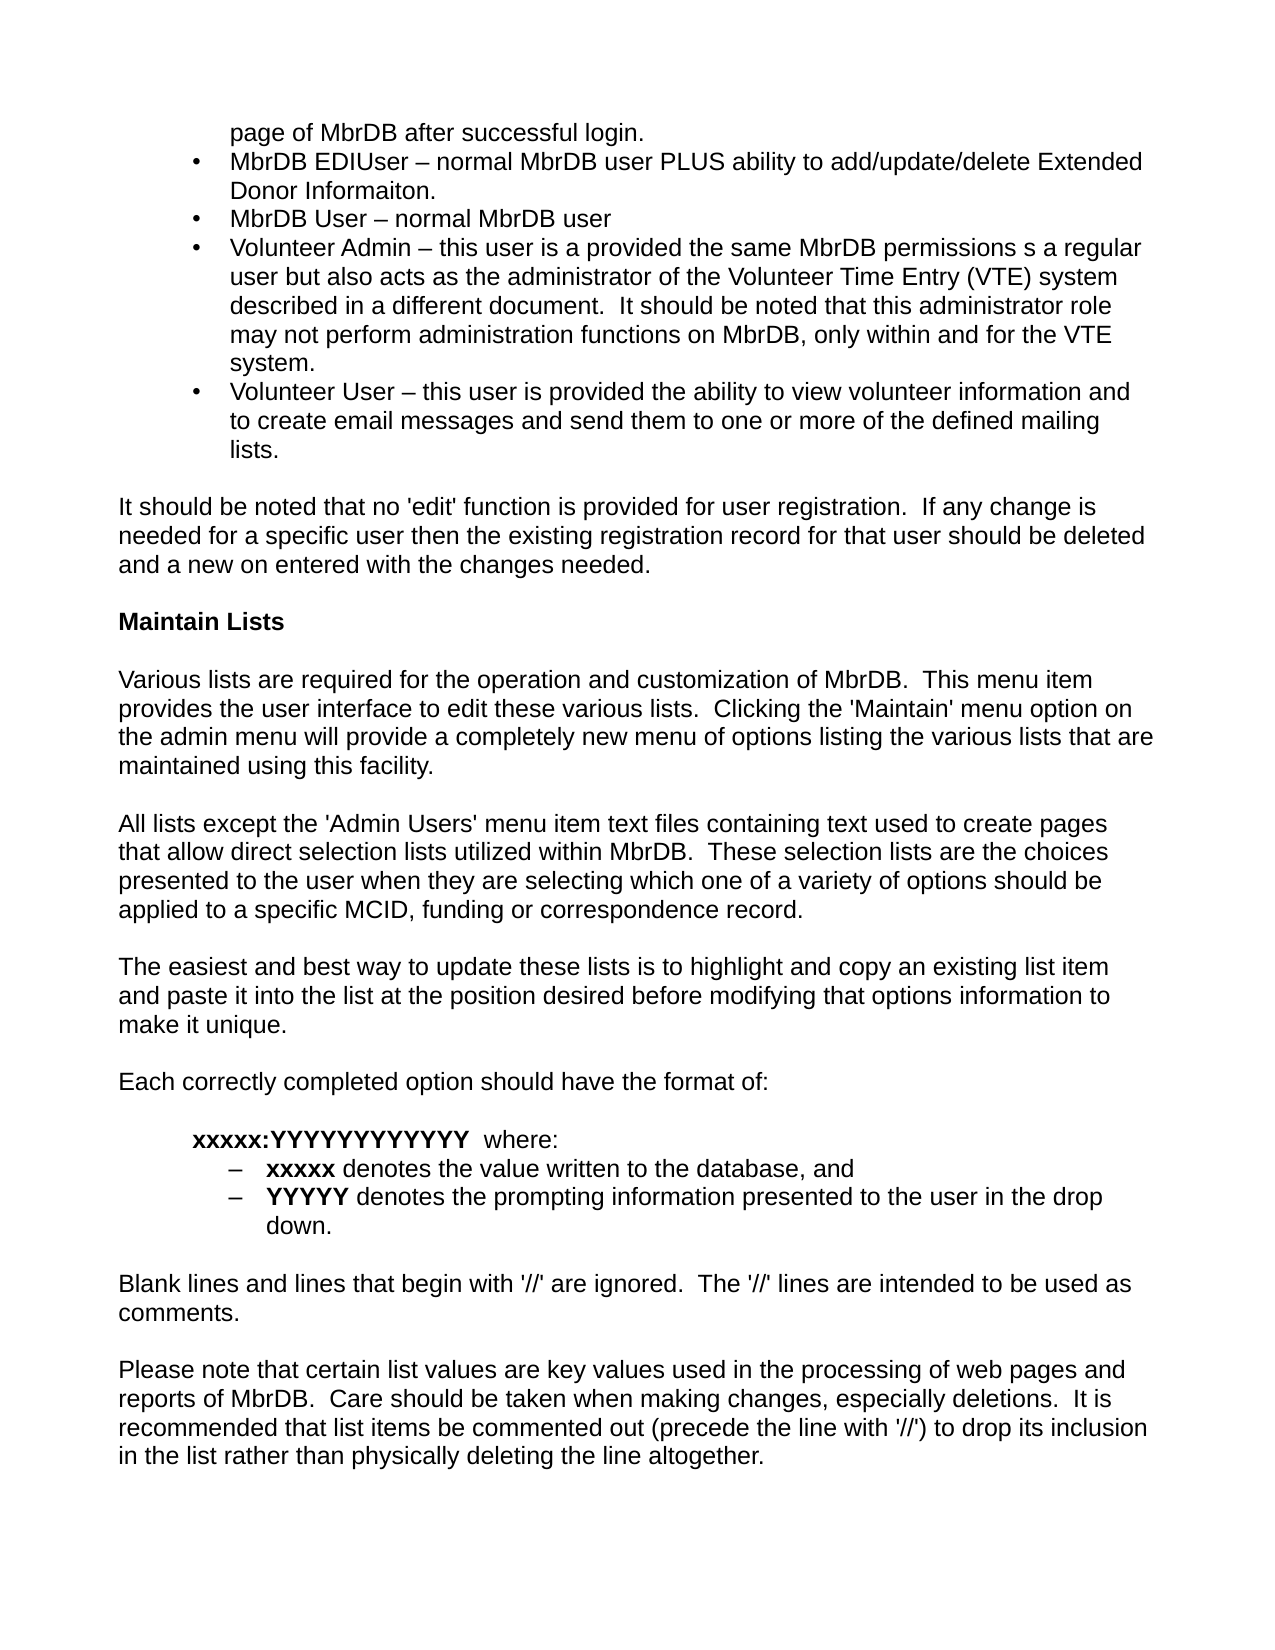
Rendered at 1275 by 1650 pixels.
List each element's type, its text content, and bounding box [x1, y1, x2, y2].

list xxxxx denotes the value written to the database, and [228, 1153, 1157, 1182]
list Volunteer Admin – this user is a provided the same MbrDB permissions s a regular user but also acts as the administrator of the Volunteer Time Entry (VTE) system described in a different document. It should be noted that this administrator role may not perform administration functions on MbrDB, only within and for the VTE system. [192, 233, 1157, 377]
list MbrDB EDIUser – normal MbrDB user PLUS ability to add/update/delete Extended Donor Informaiton. [192, 147, 1157, 204]
list Volunteer User – this user is provided the ability to view volunteer information and to create email messages and send them to one or more of the defined mailing lists. [192, 377, 1157, 463]
text Please note that certain list values are key values used in the processing of web pages and reports of MbrDB. Care should be taken when making changes, especially deletions. It is recommended that list items be commented out (precede the line with '//') to drop its inclusion in the list rather than physically deleting the line altogether. [118, 1355, 1157, 1470]
text The easiest and best way to update these lists is to highlight and copy an existing list item and paste it into the list at the position desired before modifying that options information to make it unique. [118, 952, 1157, 1038]
text Various lists are required for the operation and customization of MbrDB. This menu item provides the user interface to edit these various lists. Clicking the 'Maintain' menu option on the admin menu will provide a completely new menu of options listing the various lists that are maintained using this facility. [118, 665, 1157, 780]
list MbrDB User – normal MbrDB user [192, 204, 1157, 233]
text Each correctly completed option should have the format of: [118, 1067, 1157, 1096]
text Blank lines and lines that begin with '//' are ignored. The '//' lines are intended to be used as comments. [118, 1269, 1157, 1326]
list It should be noted that no 'edit' function is provided for user registration. If any change is needed for a specific user then the existing registration record for that user should be deleted and a new on entered with the changes needed. [81, 492, 1157, 578]
list page of MbrDB after successful login. [192, 118, 1157, 147]
text Maintain Lists [118, 607, 1157, 636]
list YYYYY denotes the prompting information presented to the user in the drop down. [228, 1182, 1157, 1240]
text xxxxx:YYYYYYYYYYYY where: [192, 1125, 1157, 1153]
text All lists except the 'Admin Users' menu item text files containing text used to create pages that allow direct selection lists utilized within MbrDB. These selection lists are the choices presented to the user when they are selecting which one of a variety of options should be applied to a specific MCID, funding or correspondence record. [118, 808, 1157, 923]
